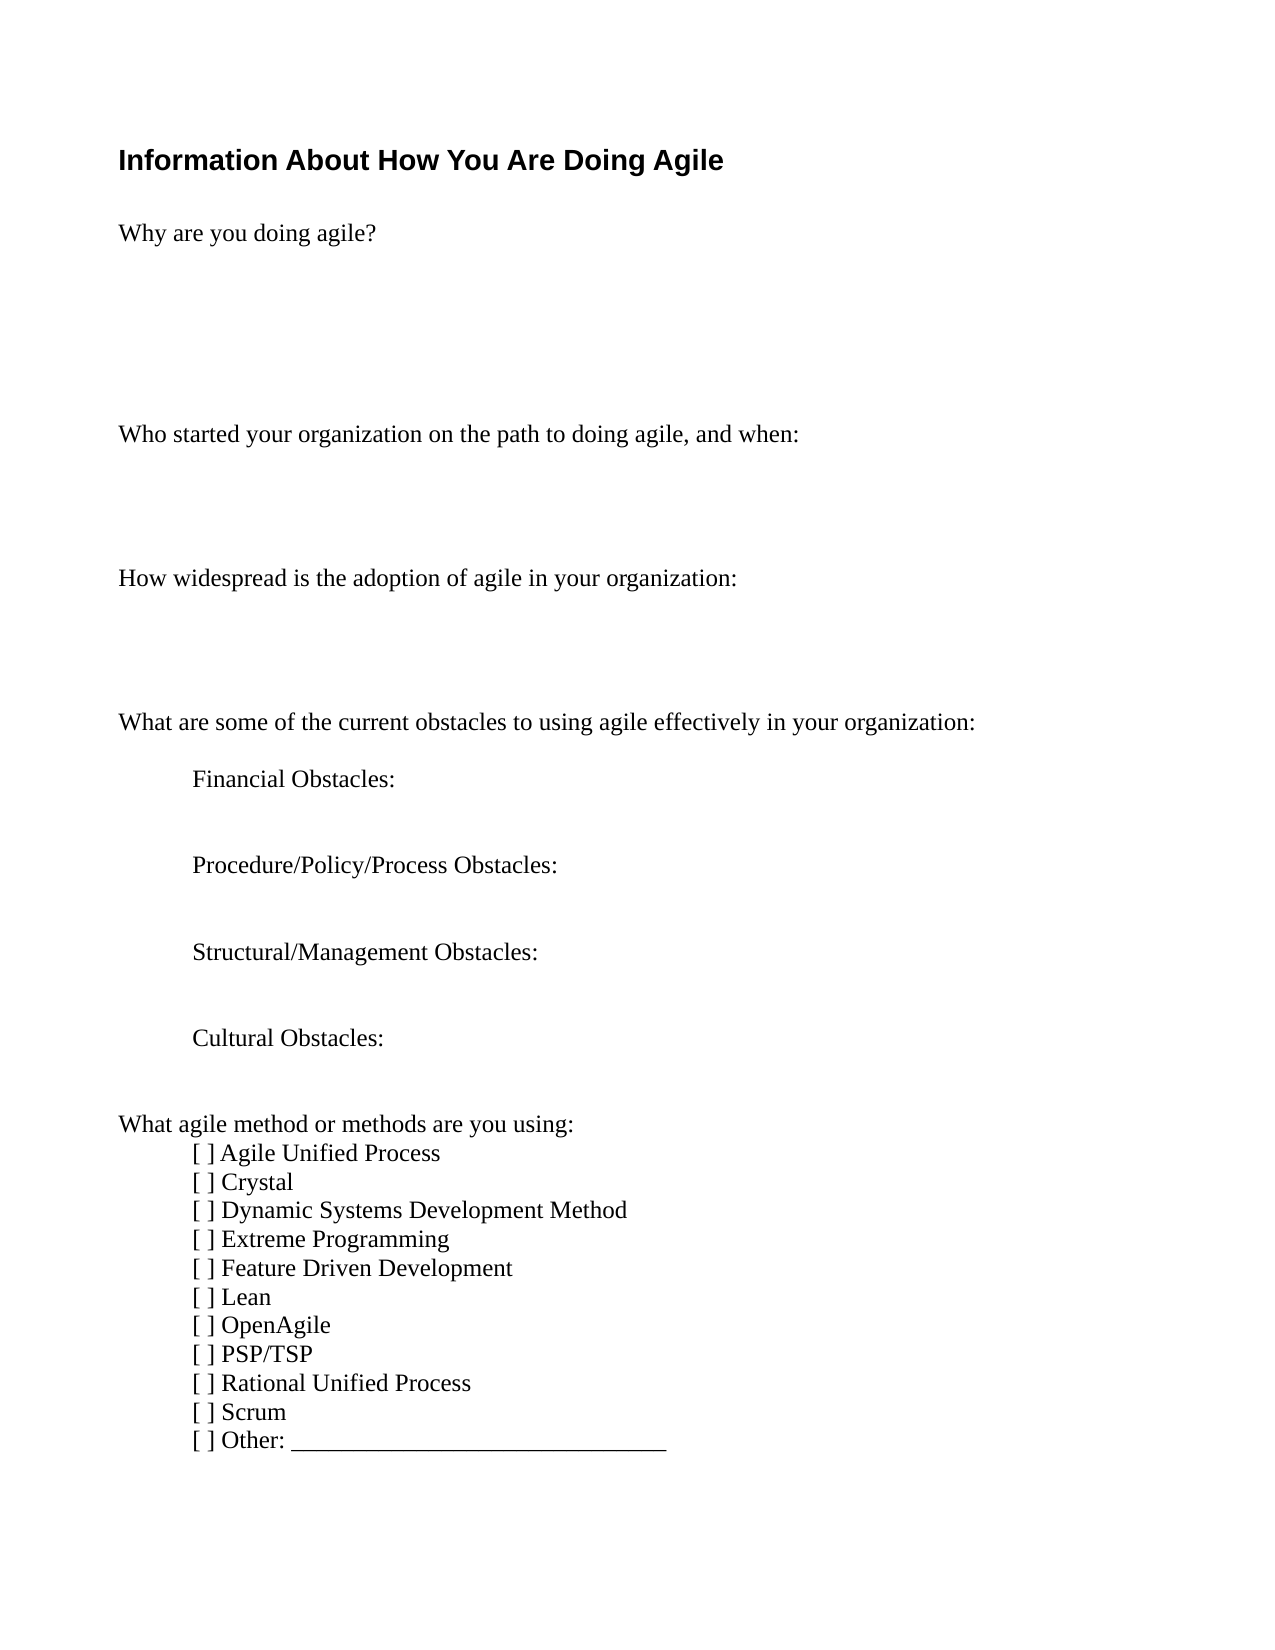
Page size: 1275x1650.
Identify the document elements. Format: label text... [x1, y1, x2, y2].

text What are some of the current obstacles to using agile effectively in your organization: [118, 707, 1157, 735]
text Why are you doing agile? [118, 218, 1157, 247]
text [ ] OpenAgile [118, 1310, 1157, 1339]
text [ ] Other: ______________________________ [118, 1425, 1157, 1454]
text [ ] Rational Unified Process [118, 1368, 1157, 1397]
text [ ] Lean [118, 1282, 1157, 1310]
text [ ] PSP/TSP [118, 1339, 1157, 1368]
text [ ] Agile Unified Process [118, 1138, 1157, 1167]
text [ ] Scrum [118, 1397, 1157, 1425]
text Cultural Obstacles: [118, 1023, 1157, 1052]
text [ ] Feature Driven Development [118, 1253, 1157, 1282]
text How widespread is the adoption of agile in your organization: [118, 563, 1157, 592]
text Structural/Management Obstacles: [118, 937, 1157, 965]
subtitle Information About How You Are Doing Agile [118, 143, 1157, 177]
text Procedure/Policy/Process Obstacles: [118, 850, 1157, 879]
text [ ] Crystal [118, 1167, 1157, 1195]
text Financial Obstacles: [118, 764, 1157, 793]
text What agile method or methods are you using: [118, 1109, 1157, 1138]
text [ ] Dynamic Systems Development Method [118, 1195, 1157, 1224]
text [ ] Extreme Programming [118, 1224, 1157, 1253]
text Who started your organization on the path to doing agile, and when: [118, 419, 1157, 448]
